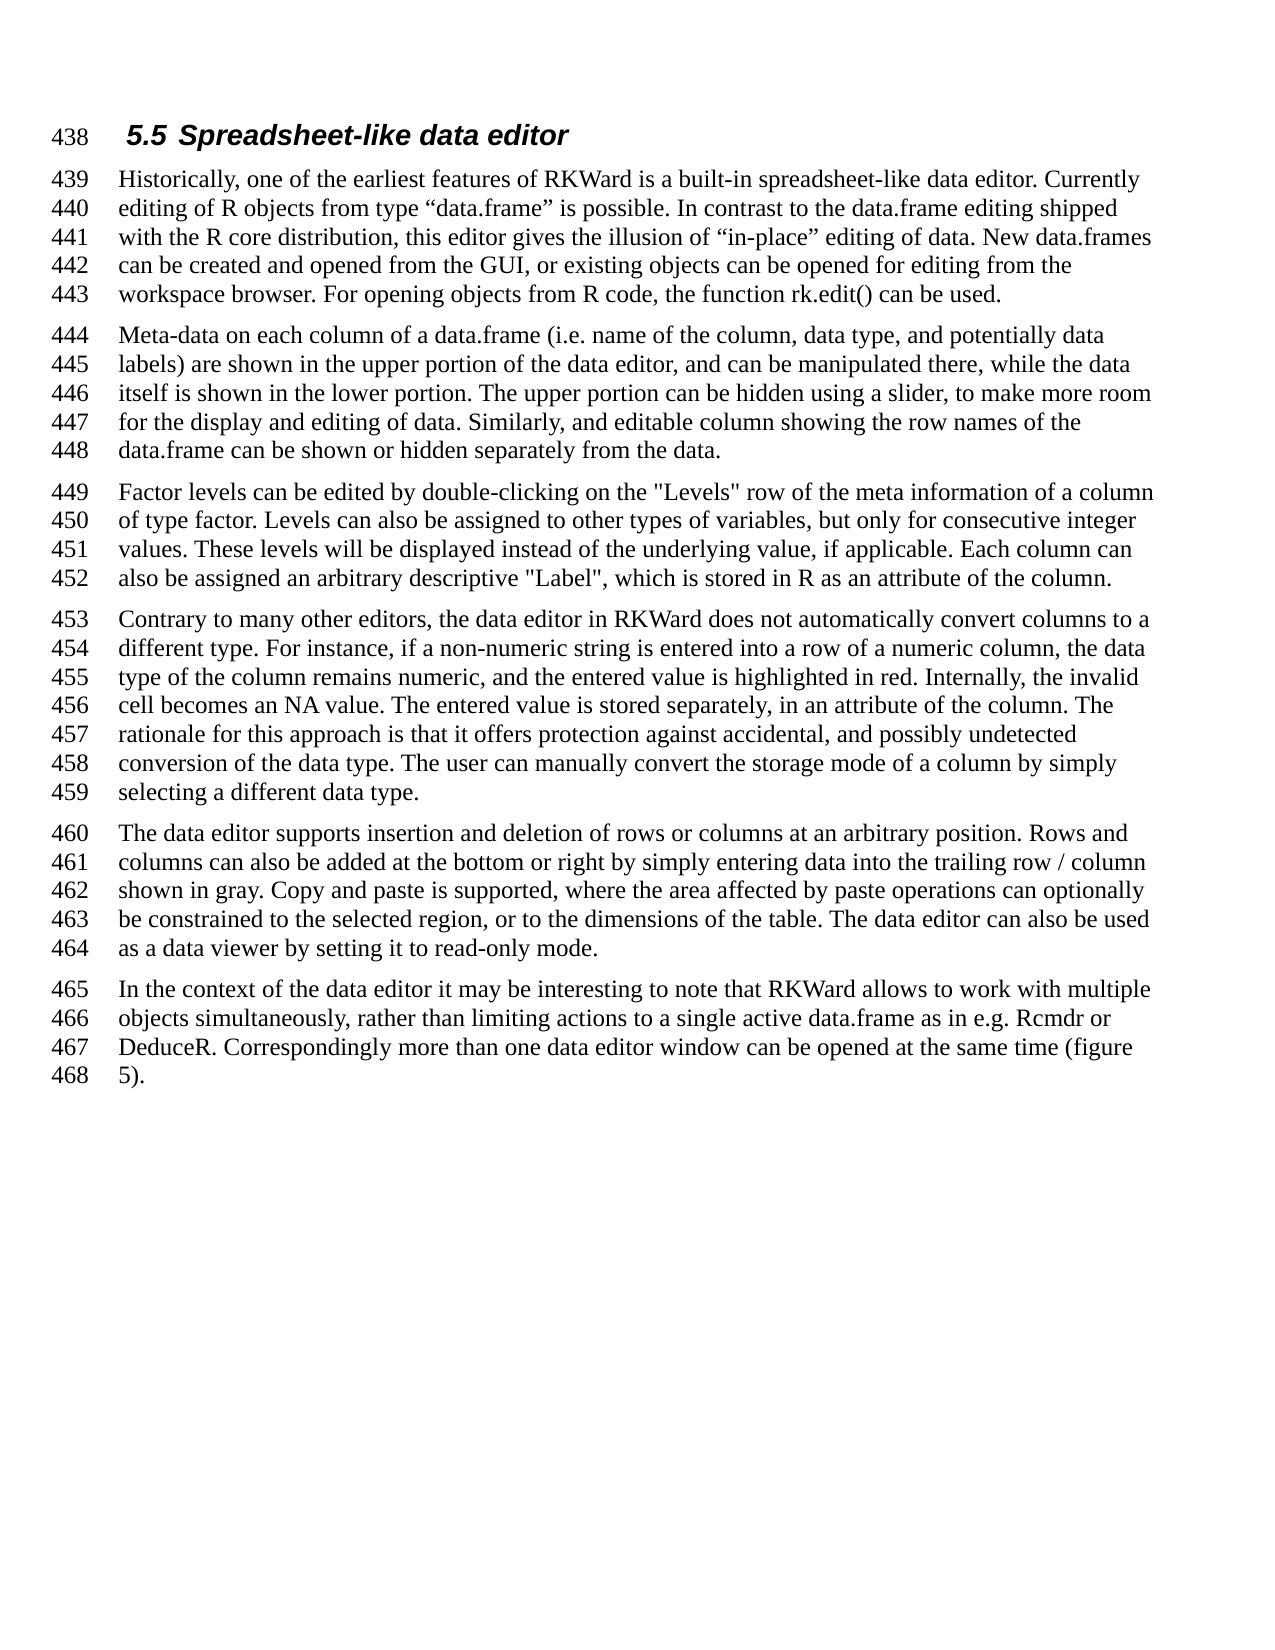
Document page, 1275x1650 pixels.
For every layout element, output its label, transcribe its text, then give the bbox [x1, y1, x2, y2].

subtitle Spreadsheet-like data editor [118, 118, 1157, 152]
text In the context of the data editor it may be interesting to note that RKWard allows to work with multiple objects simultaneously, rather than limiting actions to a single active data.frame as in e.g. Rcmdr or DeduceR. Correspondingly more than one data editor window can be opened at the same time (figure 5). [118, 974, 1157, 1089]
text Meta-data on each column of a data.frame (i.e. name of the column, data type, and potentially data labels) are shown in the upper portion of the data editor, and can be manipulated there, while the data itself is shown in the lower portion. The upper portion can be hidden using a slider, to make more room for the display and editing of data. Similarly, and editable column showing the row names of the data.frame can be shown or hidden separately from the data. [118, 320, 1157, 464]
text The data editor supports insertion and deletion of rows or columns at an arbitrary position. Rows and columns can also be added at the bottom or right by simply entering data into the trailing row / column shown in gray. Copy and paste is supported, where the area affected by paste operations can optionally be constrained to the selected region, or to the dimensions of the table. The data editor can also be used as a data viewer by setting it to read-only mode. [118, 818, 1157, 962]
text Factor levels can be edited by double-clicking on the "Levels" row of the meta information of a column of type factor. Levels can also be assigned to other types of variables, but only for consecutive integer values. These levels will be displayed instead of the underlying value, if applicable. Each column can also be assigned an arbitrary descriptive "Label", which is stored in R as an attribute of the column. [118, 477, 1157, 592]
text Historically, one of the earliest features of RKWard is a built-in spreadsheet-like data editor. Currently editing of R objects from type “data.frame” is possible. In contrast to the data.frame editing shipped with the R core distribution, this editor gives the illusion of “in-place” editing of data. New data.frames can be created and opened from the GUI, or existing objects can be opened for editing from the workspace browser. For opening objects from R code, the function rk.edit() can be used. [118, 164, 1157, 308]
text Contrary to many other editors, the data editor in RKWard does not automatically convert columns to a different type. For instance, if a non-numeric string is entered into a row of a numeric column, the data type of the column remains numeric, and the entered value is highlighted in red. Internally, the invalid cell becomes an NA value. The entered value is stored separately, in an attribute of the column. The rationale for this approach is that it offers protection against accidental, and possibly undetected conversion of the data type. The user can manually convert the storage mode of a column by simply selecting a different data type. [118, 604, 1157, 805]
